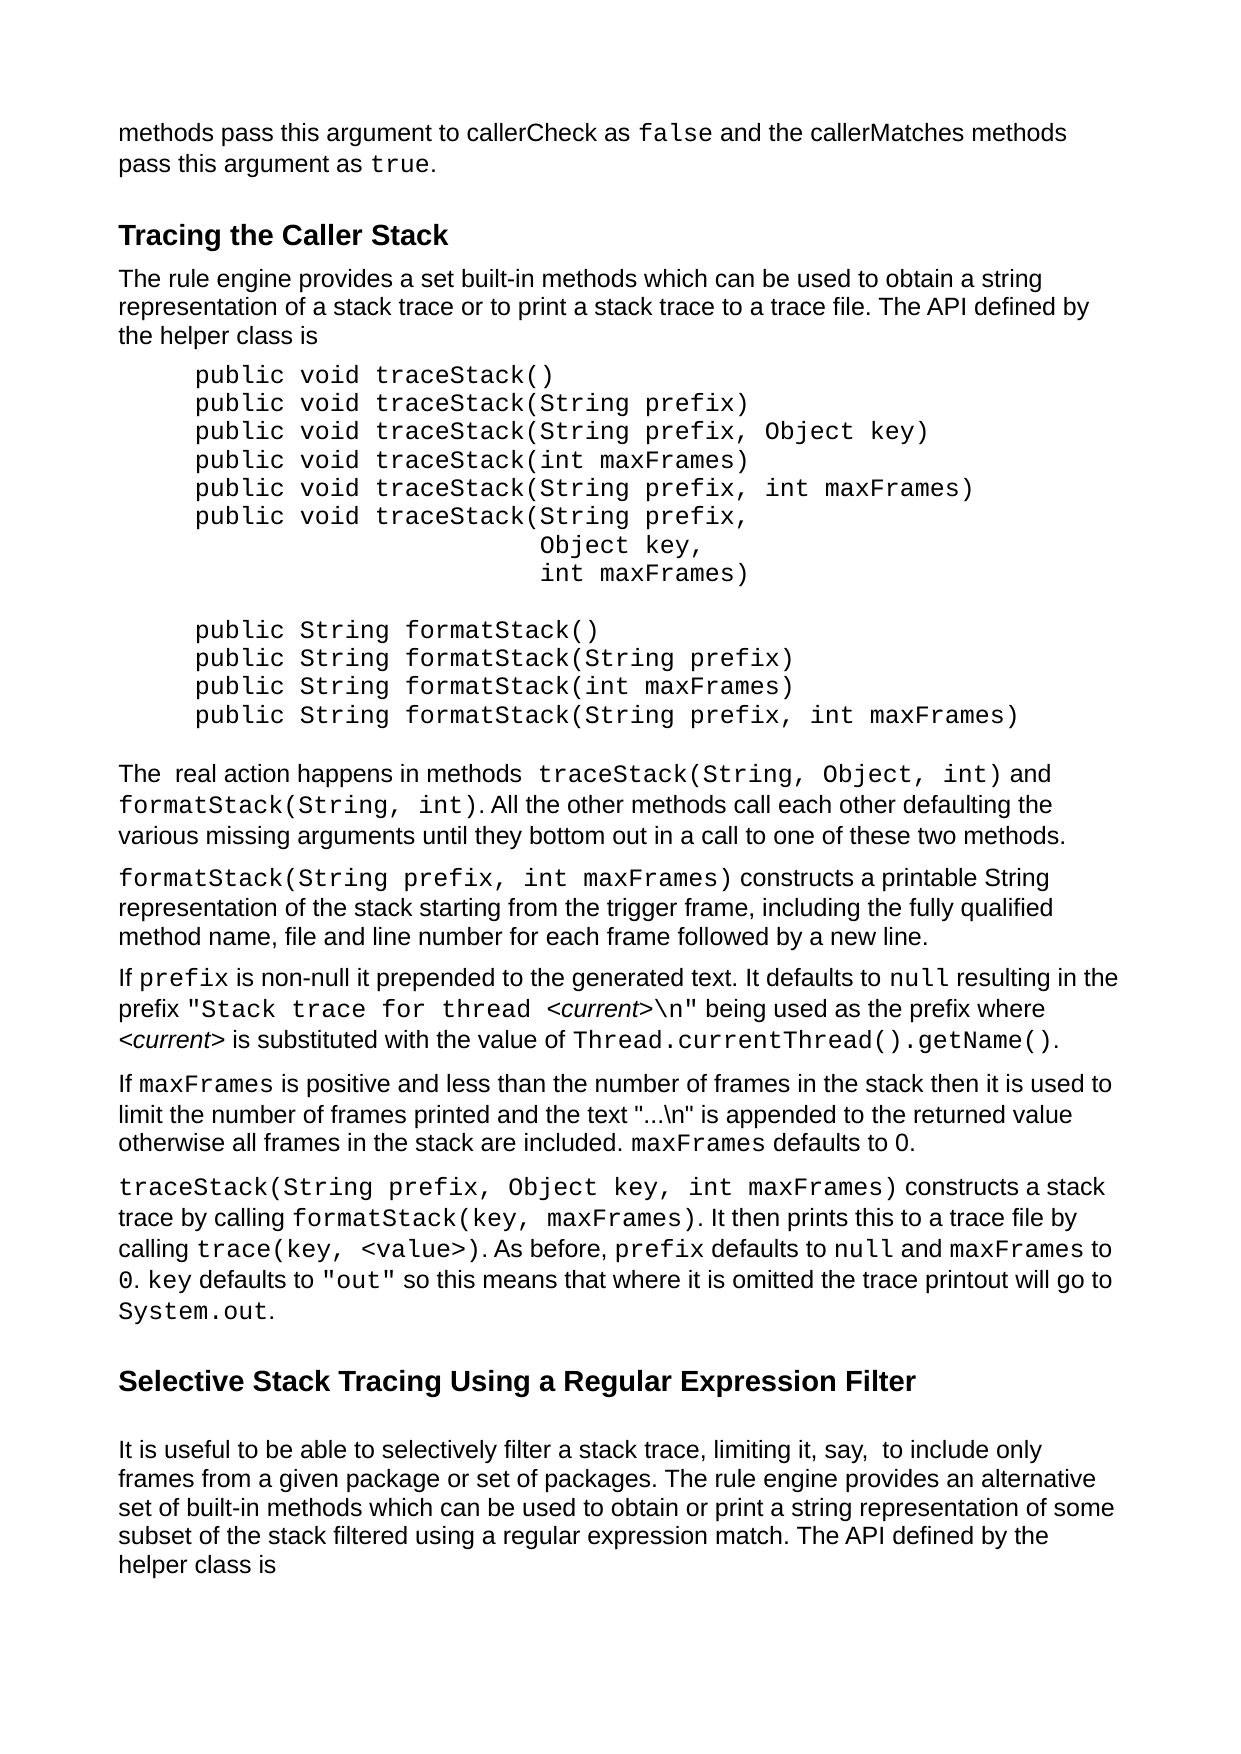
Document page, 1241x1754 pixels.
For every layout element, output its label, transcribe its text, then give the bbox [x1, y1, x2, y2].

text If prefix is non-null it prepended to the generated text. It defaults to null resulting in the prefix "Stack trace for thread <current>\n" being used as the prefix where <current> is substituted with the value of Thread.currentThread().getName(). [118, 963, 1122, 1056]
subtitle Tracing the Caller Stack [118, 217, 1122, 251]
subtitle Selective Stack Tracing Using a Regular Expression Filter [118, 1364, 1122, 1398]
text If maxFrames is positive and less than the number of frames in the stack then it is used to limit the number of frames printed and the text "...\n" is appended to the returned value otherwise all frames in the stack are included. maxFrames defaults to 0. [118, 1069, 1122, 1159]
text formatStack(String prefix, int maxFrames) constructs a printable String representation of the stack starting from the trigger frame, including the fully qualified method name, file and line number for each frame followed by a new line. [118, 862, 1122, 951]
text traceStack(String prefix, Object key, int maxFrames) constructs a stack trace by calling formatStack(key, maxFrames). It then prints this to a trace file by calling trace(key, <value>). As before, prefix defaults to null and maxFrames to 0. key defaults to "out" so this means that where it is omitted the trace printout will go to System.out. [118, 1172, 1122, 1327]
text The rule engine provides a set built-in methods which can be used to obtain a string representation of a stack trace or to print a stack trace to a trace file. The API defined by the helper class is [118, 263, 1122, 350]
text The real action happens in methods traceStack(String, Object, int) and formatStack(String, int). All the other methods call each other defaulting the various missing arguments until they bottom out in a call to one of these two methods. [118, 731, 1122, 850]
text methods pass this argument to callerCheck as false and the callerMatches methods pass this argument as true. [118, 118, 1122, 180]
text public void traceStack() public void traceStack(String prefix) public void traceStack(String prefix, Object key) public void traceStack(int maxFrames) public void traceStack(String prefix, int maxFrames) public void traceStack(String prefix, Object key, int maxFrames) public String formatStack() public String formatStack(String prefix) public String formatStack(int maxFrames) public String formatStack(String prefix, int maxFrames) [194, 362, 1122, 731]
text It is useful to be able to selectively filter a stack trace, limiting it, say, to include only frames from a given package or set of packages. The rule engine provides an alternative set of built-in methods which can be used to obtain or print a string representation of some subset of the stack filtered using a regular expression match. The API defined by the helper class is [118, 1435, 1122, 1579]
